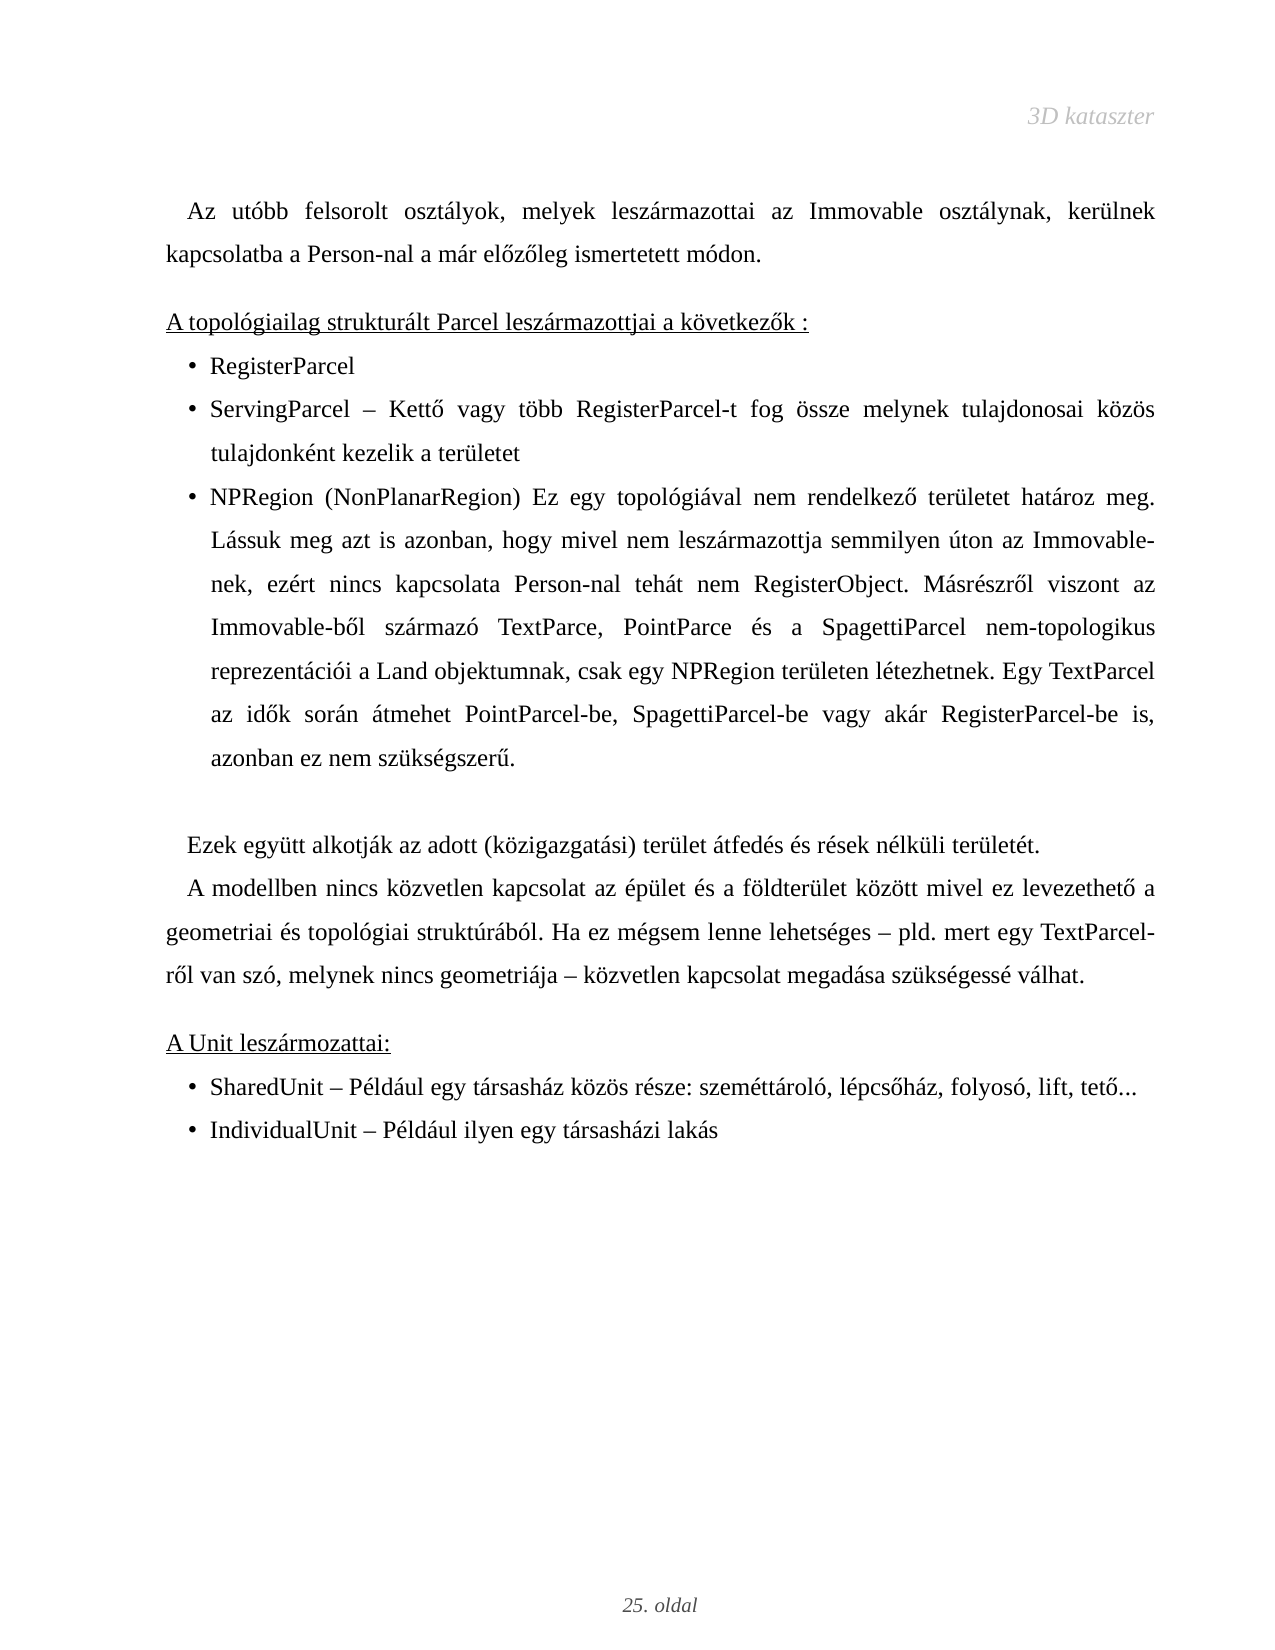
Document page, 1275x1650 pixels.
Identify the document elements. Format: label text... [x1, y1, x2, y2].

list NPRegion (NonPlanarRegion) Ez egy topológiával nem rendelkező területet határoz meg. Lássuk meg azt is azonban, hogy mivel nem leszármazottja semmilyen úton az Immovable-nek, ezért nincs kapcsolata Person-nal tehát nem RegisterObject. Másrészről viszont az Immovable-ből származó TextParce, PointParce és a SpagettiParcel nem-topologikus reprezentációi a Land objektumnak, csak egy NPRegion területen létezhetnek. Egy TextParcel az idők során átmehet PointParcel-be, SpagettiParcel-be vagy akár RegisterParcel-be is, azonban ez nem szükségszerű. [188, 481, 1156, 772]
list IndividualUnit – Például ilyen egy társasházi lakás [188, 1115, 1156, 1144]
text A topológiailag strukturált Parcel leszármazottjai a következők : [166, 307, 1156, 336]
list ServingParcel – Kettő vagy több RegisterParcel-t fog össze melynek tulajdonosai közös tulajdonként kezelik a területet [188, 394, 1156, 467]
list RegisterParcel [188, 351, 1156, 380]
text Ezek együtt alkotják az adott (közigazgatási) terület átfedés és rések nélküli területét. [166, 830, 1156, 859]
list SharedUnit – Például egy társasház közös része: szeméttároló, lépcsőház, folyosó, lift, tető... [188, 1072, 1156, 1101]
text A Unit leszármozattai: [166, 1028, 1156, 1057]
text Az utóbb felsorolt osztályok, melyek leszármazottai az Immovable osztálynak, kerülnek kapcsolatba a Person-nal a már előzőleg ismertetett módon. [166, 196, 1156, 268]
text A modellben nincs közvetlen kapcsolat az épület és a földterület között mivel ez levezethető a geometriai és topológiai struktúrából. Ha ez mégsem lenne lehetséges – pld. mert egy TextParcel-ről van szó, melynek nincs geometriája – közvetlen kapcsolat megadása szükségessé válhat. [166, 873, 1156, 989]
